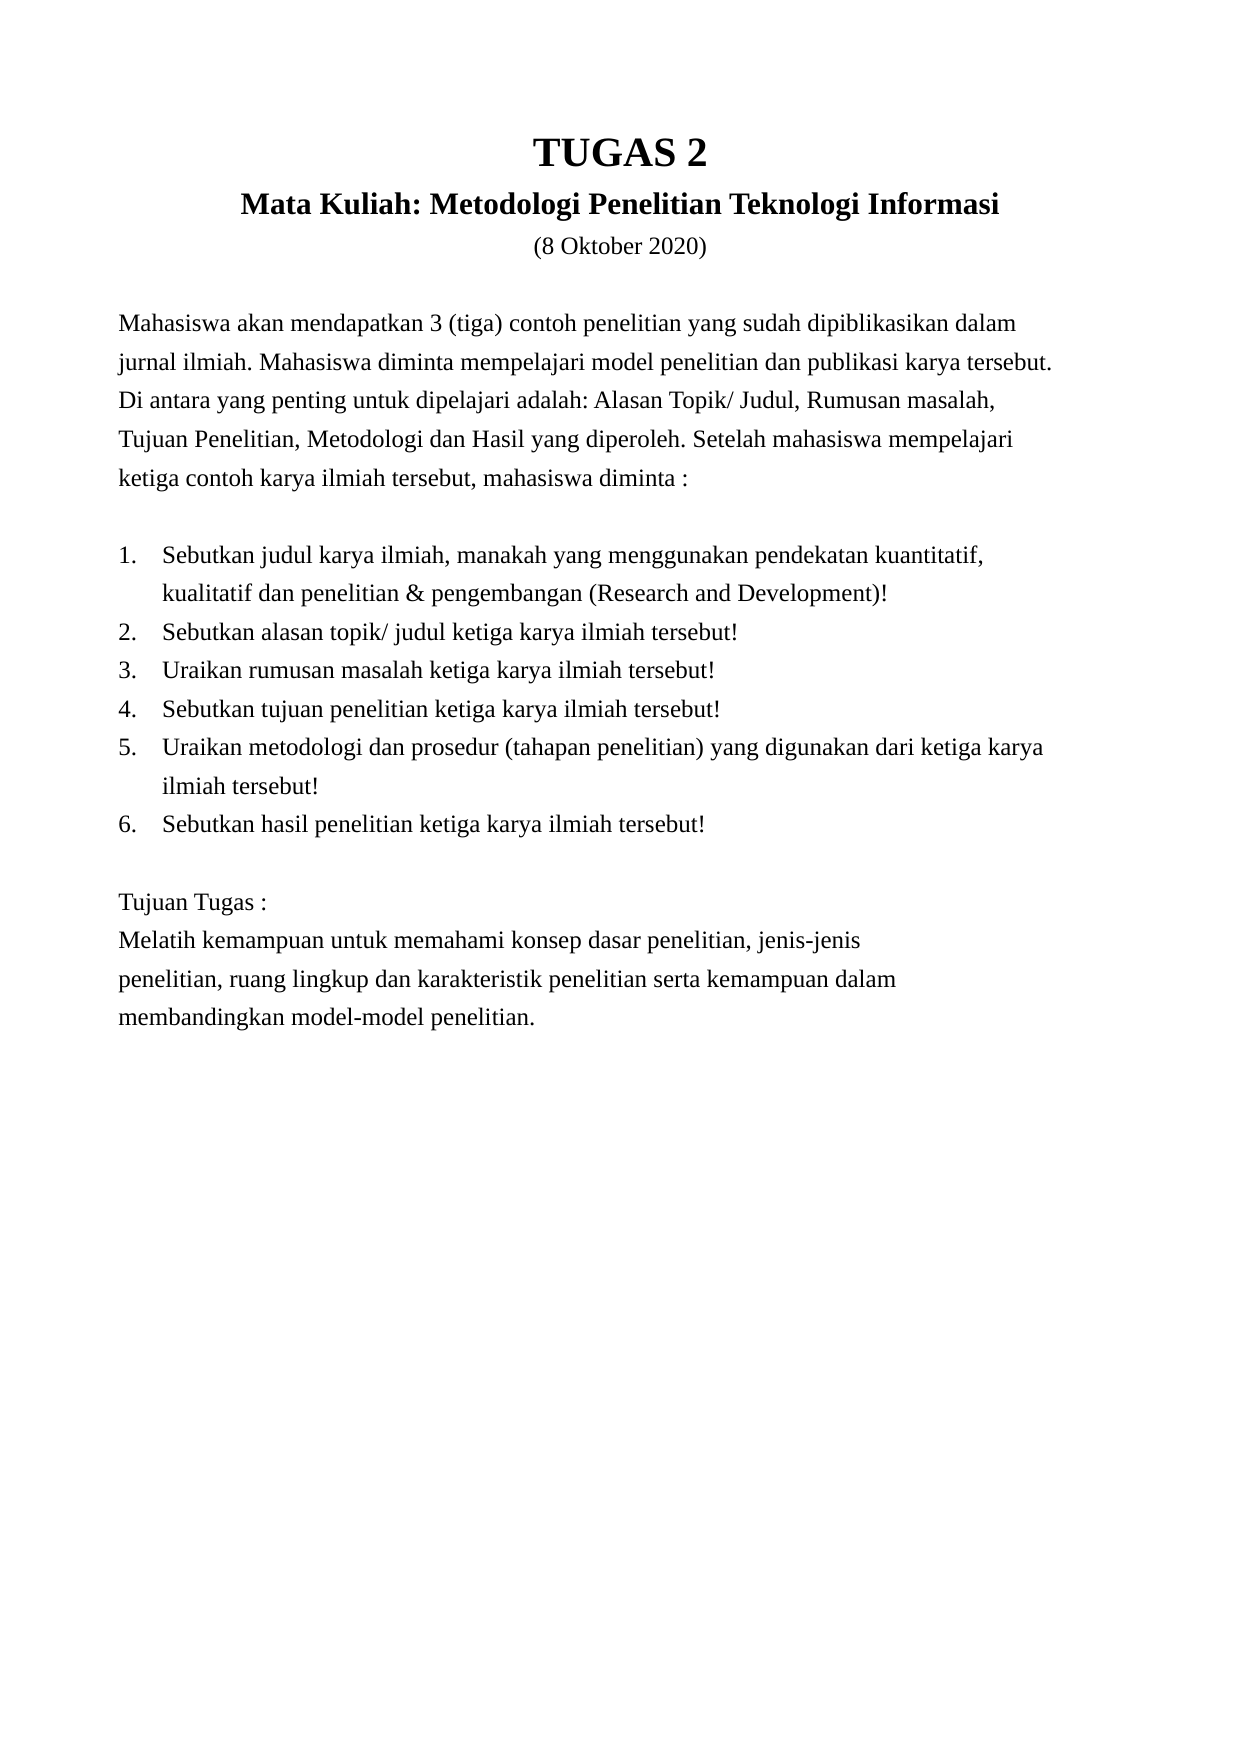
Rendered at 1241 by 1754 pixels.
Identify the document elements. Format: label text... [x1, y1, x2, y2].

text Di antara yang penting untuk dipelajari adalah: Alasan Topik/ Judul, Rumusan masalah, [118, 386, 1122, 414]
text (8 Oktober 2020) [118, 231, 1122, 260]
text Tujuan Penelitian, Metodologi dan Hasil yang diperoleh. Setelah mahasiswa mempelajari [118, 424, 1122, 453]
text membandingkan model-model penelitian. [118, 1002, 1122, 1031]
text ketiga contoh karya ilmiah tersebut, mahasiswa diminta : [118, 463, 1122, 491]
text 5. Uraikan metodologi dan prosedur (tahapan penelitian) yang digunakan dari ketiga karya [118, 732, 1122, 761]
text Tujuan Tugas : [118, 887, 1122, 915]
text Melatih kemampuan untuk memahami konsep dasar penelitian, jenis-jenis [118, 925, 1122, 954]
text kualitatif dan penelitian & pengembangan (Research and Development)! [118, 578, 1122, 607]
text ilmiah tersebut! [118, 771, 1122, 800]
text 3. Uraikan rumusan masalah ketiga karya ilmiah tersebut! [118, 655, 1122, 684]
text TUGAS 2 [118, 128, 1122, 176]
text 6. Sebutkan hasil penelitian ketiga karya ilmiah tersebut! [118, 809, 1122, 838]
text 1. Sebutkan judul karya ilmiah, manakah yang menggunakan pendekatan kuantitatif, [118, 540, 1122, 568]
text Mata Kuliah: Metodologi Penelitian Teknologi Informasi [118, 186, 1122, 222]
text 2. Sebutkan alasan topik/ judul ketiga karya ilmiah tersebut! [118, 617, 1122, 646]
text jurnal ilmiah. Mahasiswa diminta mempelajari model penelitian dan publikasi karya tersebut. [118, 347, 1122, 376]
text penelitian, ruang lingkup dan karakteristik penelitian serta kemampuan dalam [118, 964, 1122, 992]
text 4. Sebutkan tujuan penelitian ketiga karya ilmiah tersebut! [118, 694, 1122, 723]
text Mahasiswa akan mendapatkan 3 (tiga) contoh penelitian yang sudah dipiblikasikan dalam [118, 308, 1122, 337]
